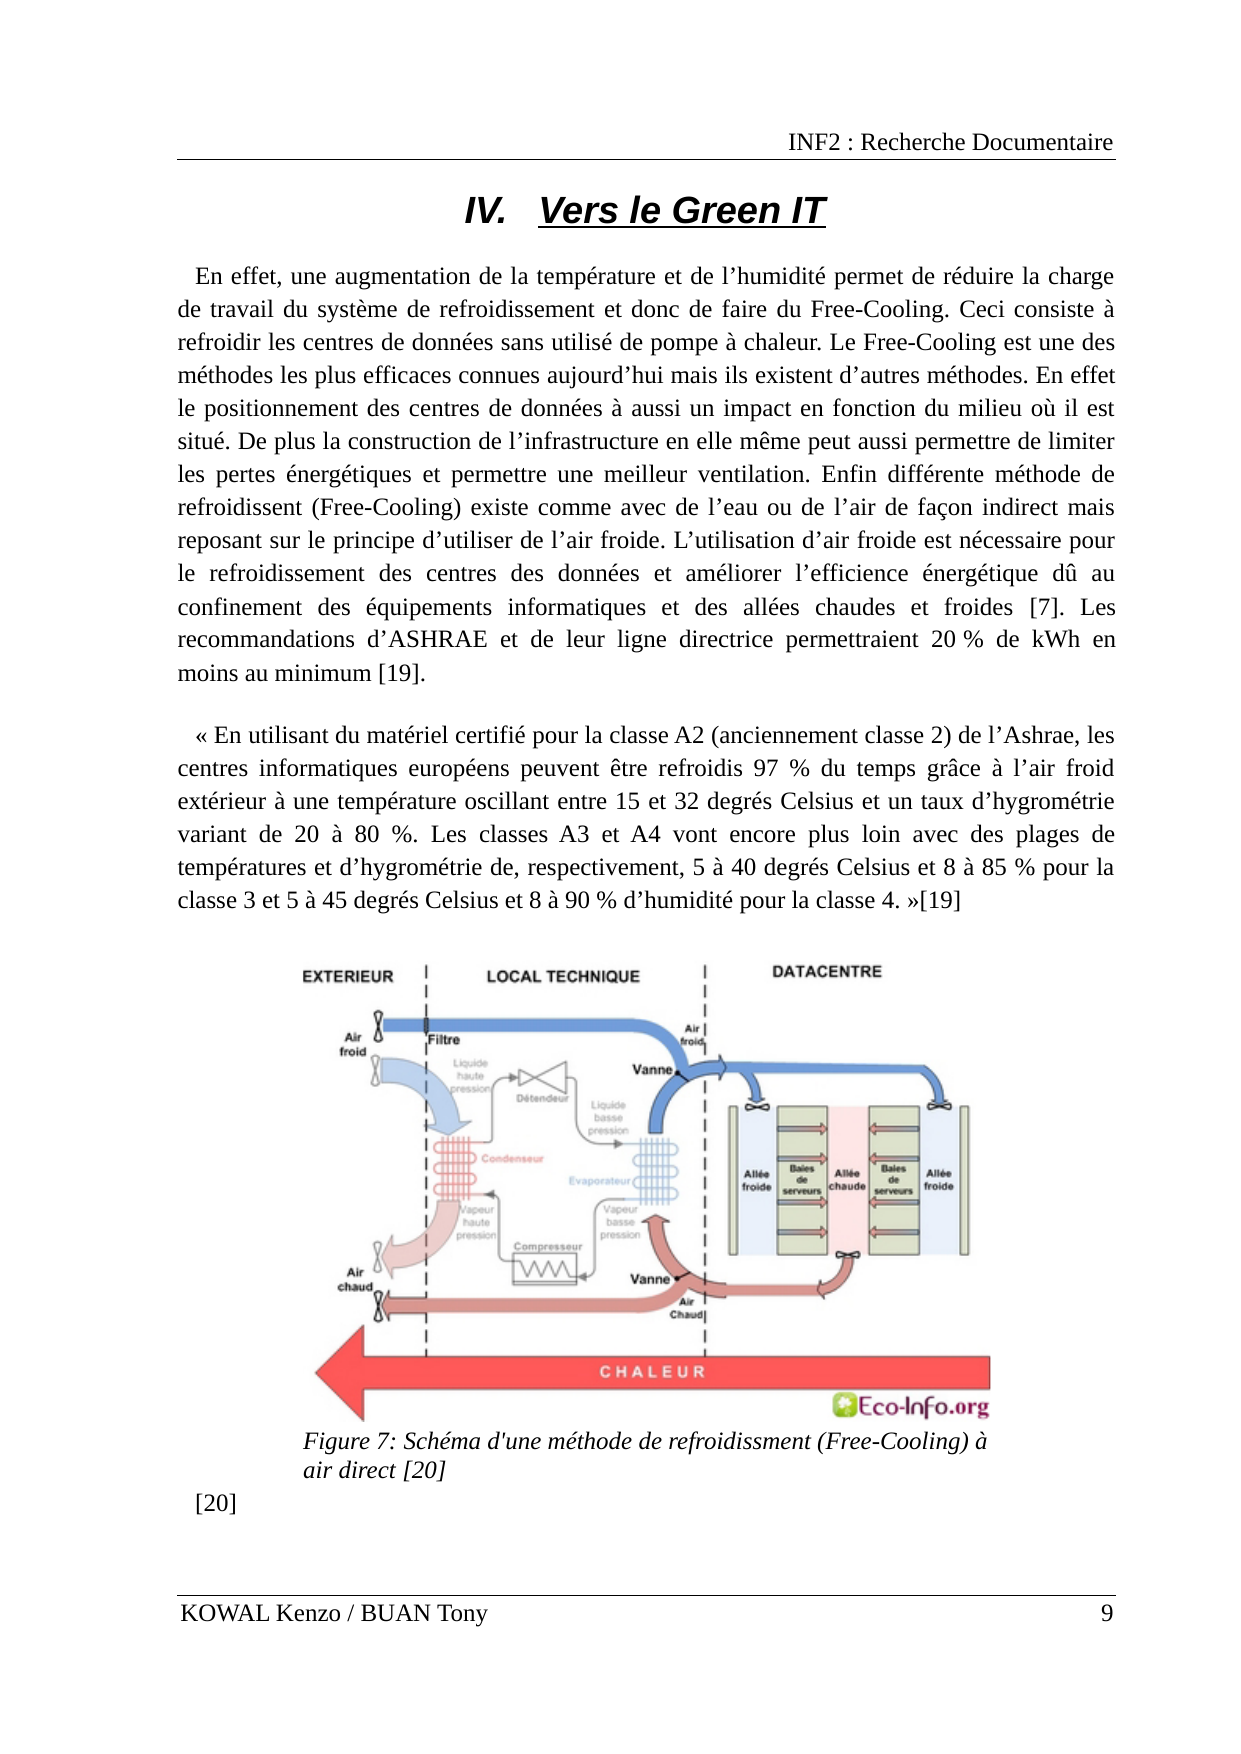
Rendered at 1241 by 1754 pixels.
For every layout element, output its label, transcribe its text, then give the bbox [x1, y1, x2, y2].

subtitle Vers le Green IT [177, 188, 1116, 232]
text « En utilisant du matériel certifié pour la classe A2 (anciennement classe 2) de l’Ashrae, les centres informatiques européens peuvent être refroidis 97 % du temps grâce à l’air froid extérieur à une température oscillant entre 15 et 32 degrés Celsius et un taux d’hygrométrie variant de 20 à 80 %. Les classes A3 et A4 vont encore plus loin avec des plages de températures et d’hygrométrie de, respectivement, 5 à 40 degrés Celsius et 8 à 85 % pour la classe 3 et 5 à 45 degrés Celsius et 8 à 90 % d’humidité pour la classe 4. »[19] [177, 720, 1116, 914]
text En effet, une augmentation de la température et de l’humidité permet de réduire la charge de travail du système de refroidissement et donc de faire du Free-Cooling. Ceci consiste à refroidir les centres de données sans utilisé de pompe à chaleur. Le Free-Cooling est une des méthodes les plus efficaces connues aujourd’hui mais ils existent d’autres méthodes. En effet le positionnement des centres de données à aussi un impact en fonction du milieu où il est situé. De plus la construction de l’infrastructure en elle même peut aussi permettre de limiter les pertes énergétiques et permettre une meilleur ventilation. Enfin différente méthode de refroidissent (Free-Cooling) existe comme avec de l’eau ou de l’air de façon indirect mais reposant sur le principe d’utiliser de l’air froide. L’utilisation d’air froide est nécessaire pour le refroidissement des centres des données et améliorer l’efficience énergétique dû au confinement des équipements informatiques et des allées chaudes et froides [7]. Les recommandations d’ASHRAE et de leur ligne directrice permettraient 20 % de kWh en moins au minimum [19]. [177, 261, 1116, 686]
picture [302, 960, 991, 1422]
text Figure 7: Schéma d'une méthode de refroidissment (Free-Cooling) à air direct [20] [303, 1422, 990, 1484]
text [20] [177, 948, 1116, 1517]
